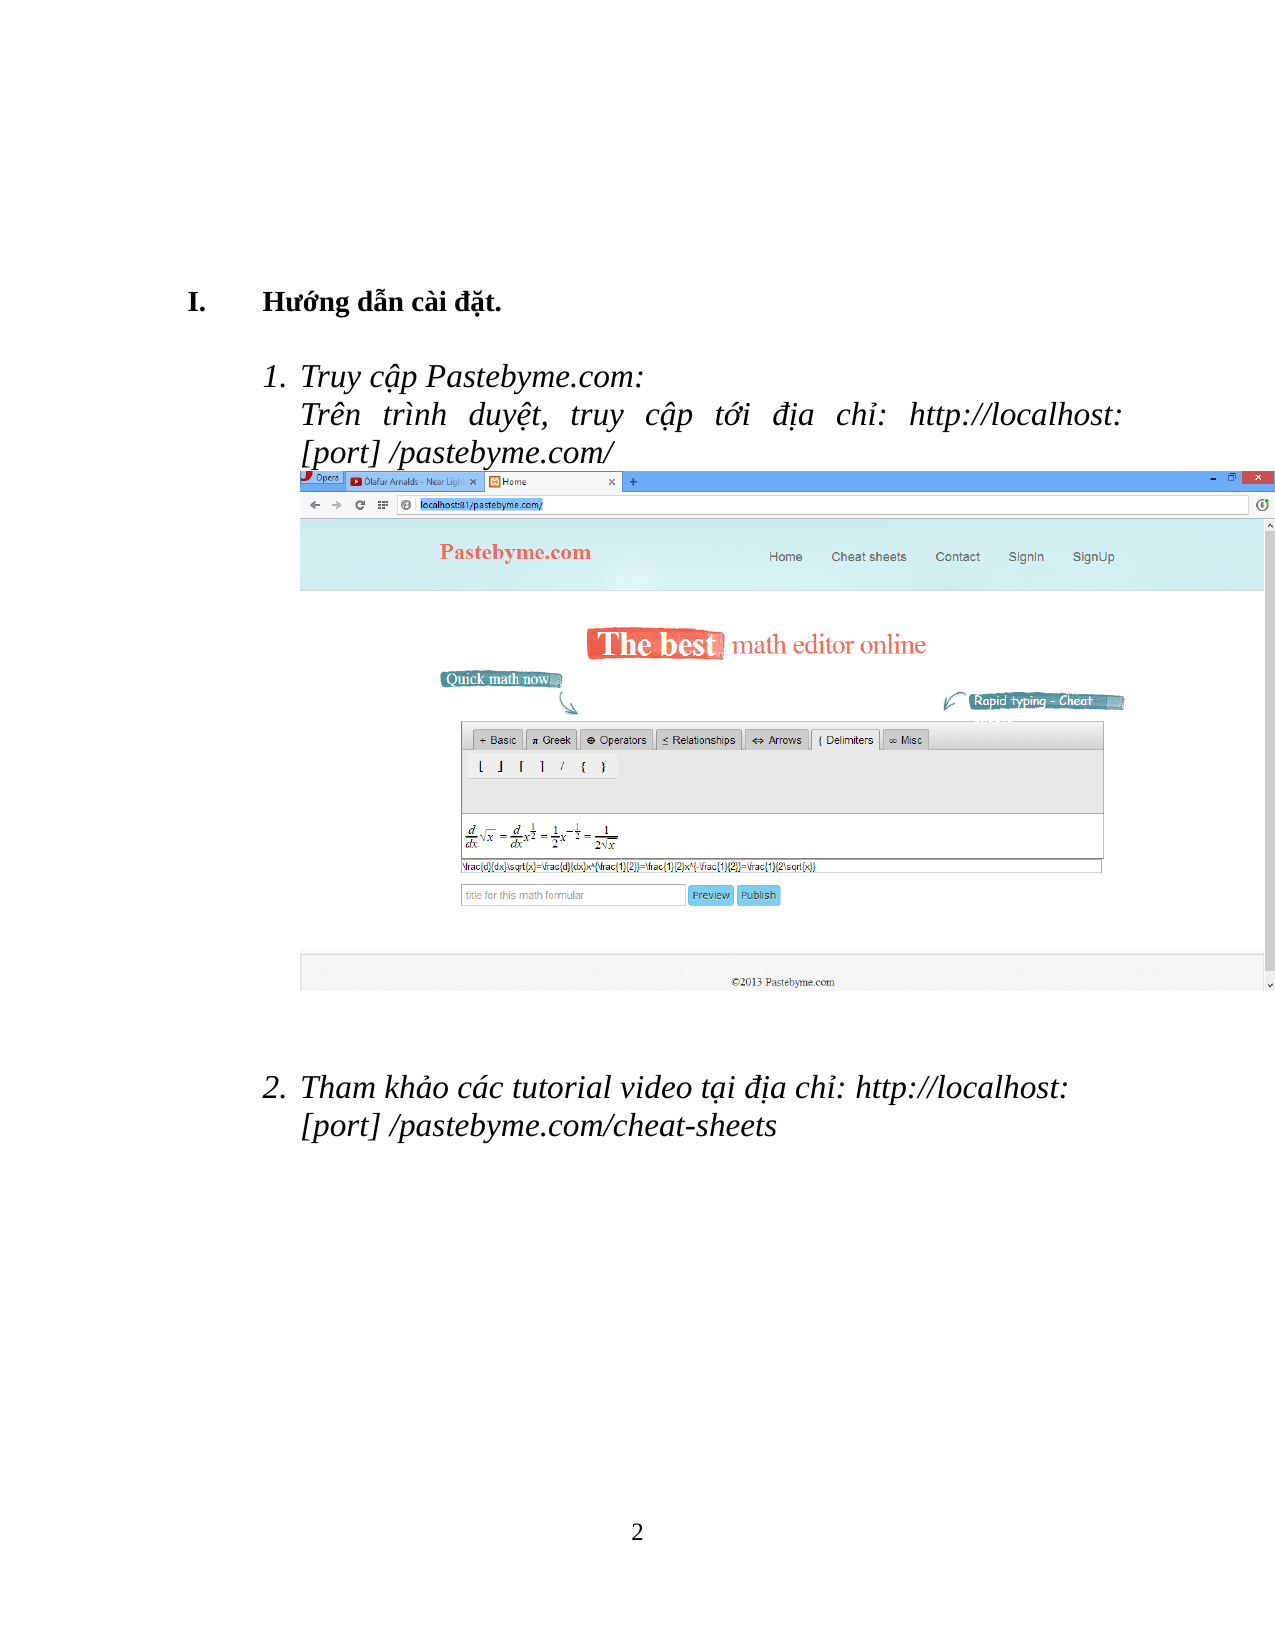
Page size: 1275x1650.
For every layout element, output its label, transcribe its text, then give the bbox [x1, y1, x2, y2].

picture [300, 471, 1275, 991]
list Truy cập Pastebyme.com: [262, 356, 1125, 394]
list Trên trình duyệt, truy cập tới địa chỉ: http://localhost:[port] /pastebyme.com/ [300, 394, 1125, 471]
list Tham khảo các tutorial video tại địa chỉ: http://localhost:[port] /pastebyme.com/cheat-sheets [262, 1067, 1125, 1144]
list Hướng dẫn cài đặt. [187, 284, 1125, 318]
